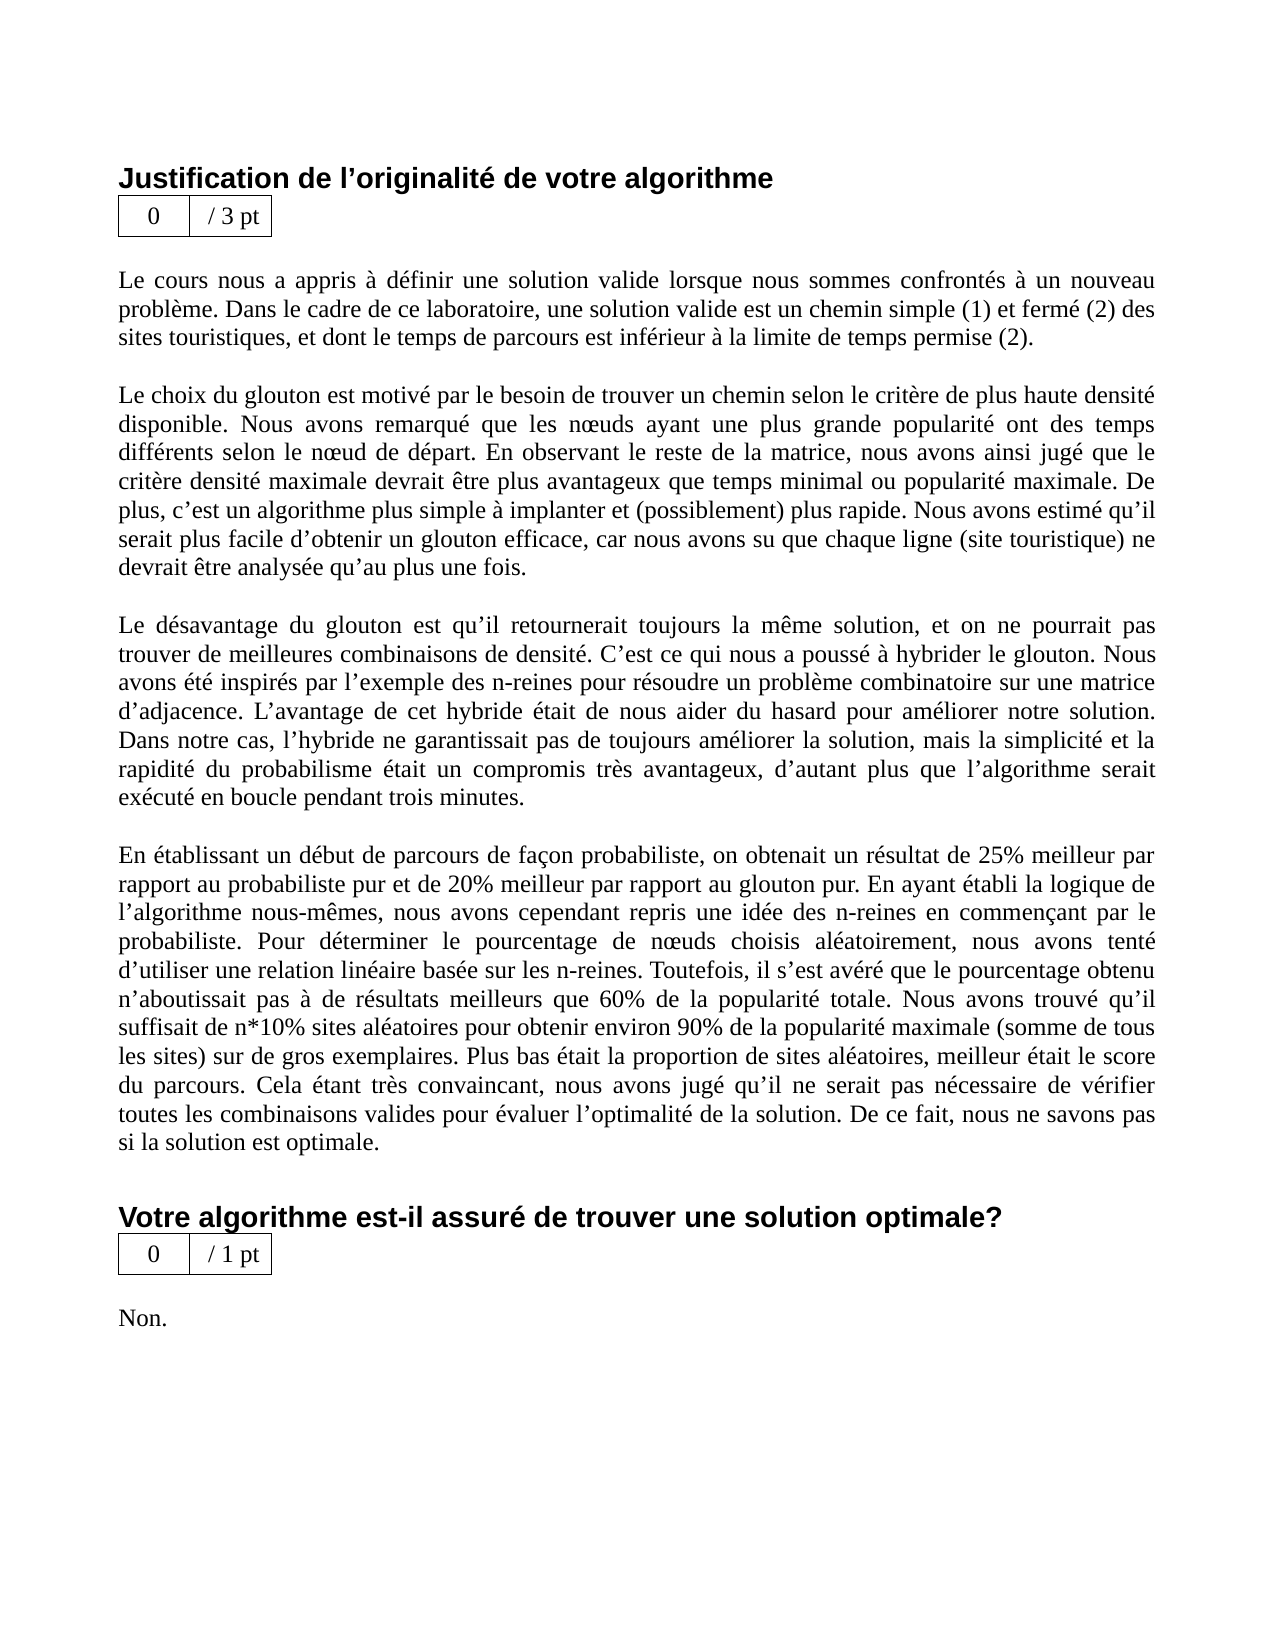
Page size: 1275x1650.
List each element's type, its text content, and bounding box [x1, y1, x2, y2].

table_header / 3 pt [190, 196, 271, 236]
text Le désavantage du glouton est qu’il retournerait toujours la même solution, et on ne pourrait pas trouver de meilleures combinaisons de densité. C’est ce qui nous a poussé à hybrider le glouton. Nous avons été inspirés par l’exemple des n-reines pour résoudre un problème combinatoire sur une matrice d’adjacence. L’avantage de cet hybride était de nous aider du hasard pour améliorer notre solution. Dans notre cas, l’hybride ne garantissait pas de toujours améliorer la solution, mais la simplicité et la rapidité du probabilisme était un compromis très avantageux, d’autant plus que l’algorithme serait exécuté en boucle pendant trois minutes. [118, 610, 1157, 811]
subtitle Votre algorithme est-il assuré de trouver une solution optimale? [118, 1199, 1157, 1233]
table_header / 1 pt [190, 1234, 271, 1274]
text En établissant un début de parcours de façon probabiliste, on obtenait un résultat de 25% meilleur par rapport au probabiliste pur et de 20% meilleur par rapport au glouton pur. En ayant établi la logique de l’algorithme nous-mêmes, nous avons cependant repris une idée des n-reines en commençant par le probabiliste. Pour déterminer le pourcentage de nœuds choisis aléatoirement, nous avons tenté d’utiliser une relation linéaire basée sur les n-reines. Toutefois, il s’est avéré que le pourcentage obtenu n’aboutissait pas à de résultats meilleurs que 60% de la popularité totale. Nous avons trouvé qu’il suffisait de n*10% sites aléatoires pour obtenir environ 90% de la popularité maximale (somme de tous les sites) sur de gros exemplaires. Plus bas était la proportion de sites aléatoires, meilleur était le score du parcours. Cela étant très convaincant, nous avons jugé qu’il ne serait pas nécessaire de vérifier toutes les combinaisons valides pour évaluer l’optimalité de la solution. De ce fait, nous ne savons pas si la solution est optimale. [118, 840, 1157, 1156]
table_header 0 [119, 1234, 189, 1274]
subtitle Justification de l’originalité de votre algorithme [118, 161, 1157, 195]
table_header 0 [119, 196, 189, 236]
text Le choix du glouton est motivé par le besoin de trouver un chemin selon le critère de plus haute densité disponible. Nous avons remarqué que les nœuds ayant une plus grande popularité ont des temps différents selon le nœud de départ. En observant le reste de la matrice, nous avons ainsi jugé que le critère densité maximale devrait être plus avantageux que temps minimal ou popularité maximale. De plus, c’est un algorithme plus simple à implanter et (possiblement) plus rapide. Nous avons estimé qu’il serait plus facile d’obtenir un glouton efficace, car nous avons su que chaque ligne (site touristique) ne devrait être analysée qu’au plus une fois. [118, 380, 1157, 581]
text Non. [118, 1303, 1157, 1332]
text Le cours nous a appris à définir une solution valide lorsque nous sommes confrontés à un nouveau problème. Dans le cadre de ce laboratoire, une solution valide est un chemin simple (1) et fermé (2) des sites touristiques, et dont le temps de parcours est inférieur à la limite de temps permise (2). [118, 265, 1157, 351]
